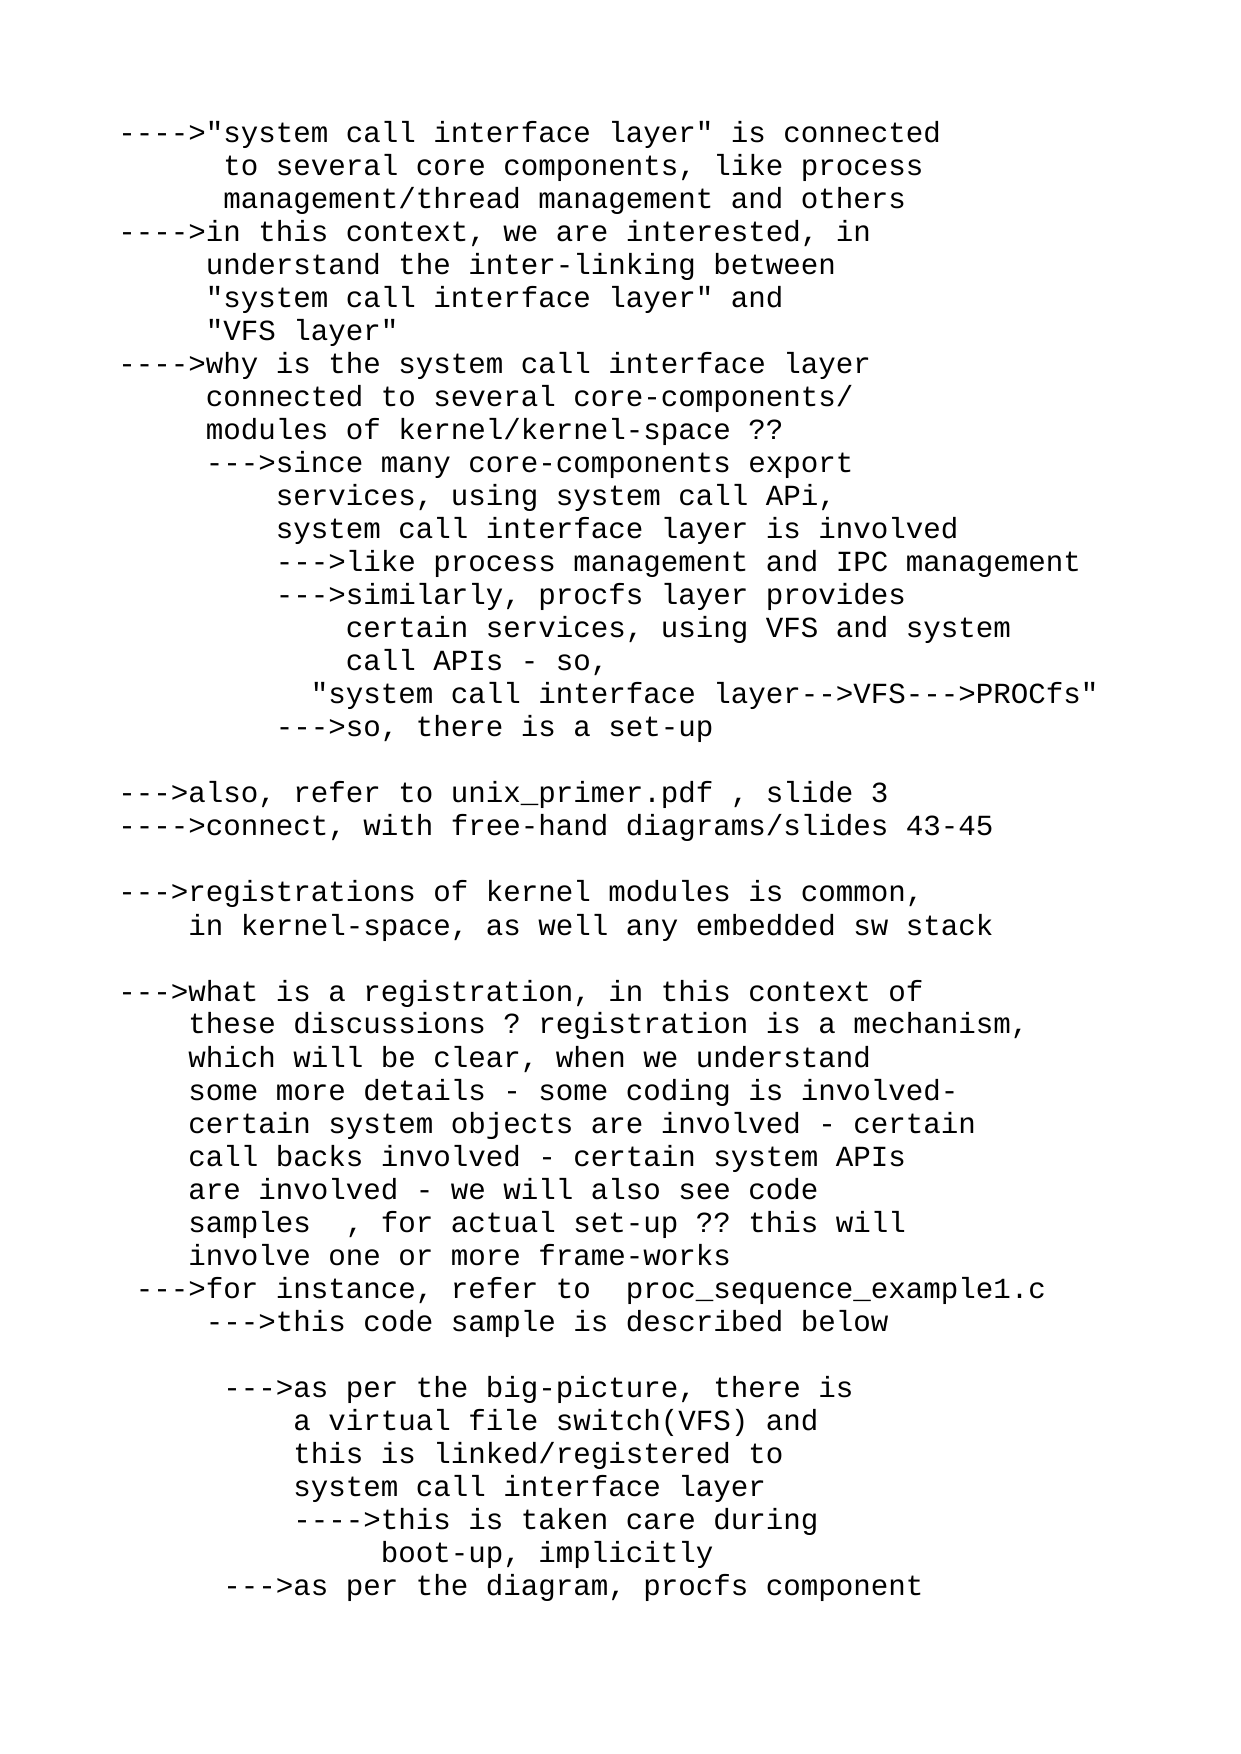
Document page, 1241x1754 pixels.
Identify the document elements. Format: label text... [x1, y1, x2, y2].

text are involved - we will also see code [118, 1175, 1122, 1208]
text to several core components, like process [118, 151, 1122, 184]
text "system call interface layer-->VFS--->PROCfs" [118, 679, 1122, 712]
text modules of kernel/kernel-space ?? [118, 415, 1122, 448]
text ---->connect, with free-hand diagrams/slides 43-45 [118, 812, 1122, 844]
text --->since many core-components export [118, 448, 1122, 481]
text certain services, using VFS and system [118, 613, 1122, 646]
text --->for instance, refer to proc_sequence_example1.c [118, 1274, 1122, 1307]
text --->what is a registration, in this context of [118, 977, 1122, 1010]
text system call interface layer is involved [118, 514, 1122, 547]
text some more details - some coding is involved- [118, 1076, 1122, 1109]
text --->as per the big-picture, there is [118, 1373, 1122, 1406]
text in kernel-space, as well any embedded sw stack [118, 911, 1122, 944]
text connected to several core-components/ [118, 382, 1122, 415]
text "system call interface layer" and [118, 283, 1122, 316]
text a virtual file switch(VFS) and [118, 1406, 1122, 1439]
text call backs involved - certain system APIs [118, 1142, 1122, 1175]
text --->this code sample is described below [118, 1307, 1122, 1340]
text understand the inter-linking between [118, 250, 1122, 283]
text system call interface layer [118, 1472, 1122, 1505]
text samples , for actual set-up ?? this will [118, 1208, 1122, 1241]
text involve one or more frame-works [118, 1241, 1122, 1274]
text ---->why is the system call interface layer [118, 349, 1122, 382]
text management/thread management and others [118, 184, 1122, 217]
text call APIs - so, [118, 646, 1122, 679]
text certain system objects are involved - certain [118, 1109, 1122, 1142]
text this is linked/registered to [118, 1439, 1122, 1472]
text --->like process management and IPC management [118, 547, 1122, 580]
text "VFS layer" [118, 316, 1122, 349]
text --->similarly, procfs layer provides [118, 580, 1122, 613]
text boot-up, implicitly [118, 1538, 1122, 1571]
text ---->this is taken care during [118, 1505, 1122, 1538]
text --->registrations of kernel modules is common, [118, 878, 1122, 911]
text --->as per the diagram, procfs component [118, 1571, 1122, 1604]
text services, using system call APi, [118, 481, 1122, 514]
text --->also, refer to unix_primer.pdf , slide 3 [118, 778, 1122, 812]
text these discussions ? registration is a mechanism, [118, 1010, 1122, 1043]
text which will be clear, when we understand [118, 1043, 1122, 1076]
text --->so, there is a set-up [118, 712, 1122, 746]
text ---->"system call interface layer" is connected [118, 118, 1122, 151]
text ---->in this context, we are interested, in [118, 217, 1122, 250]
